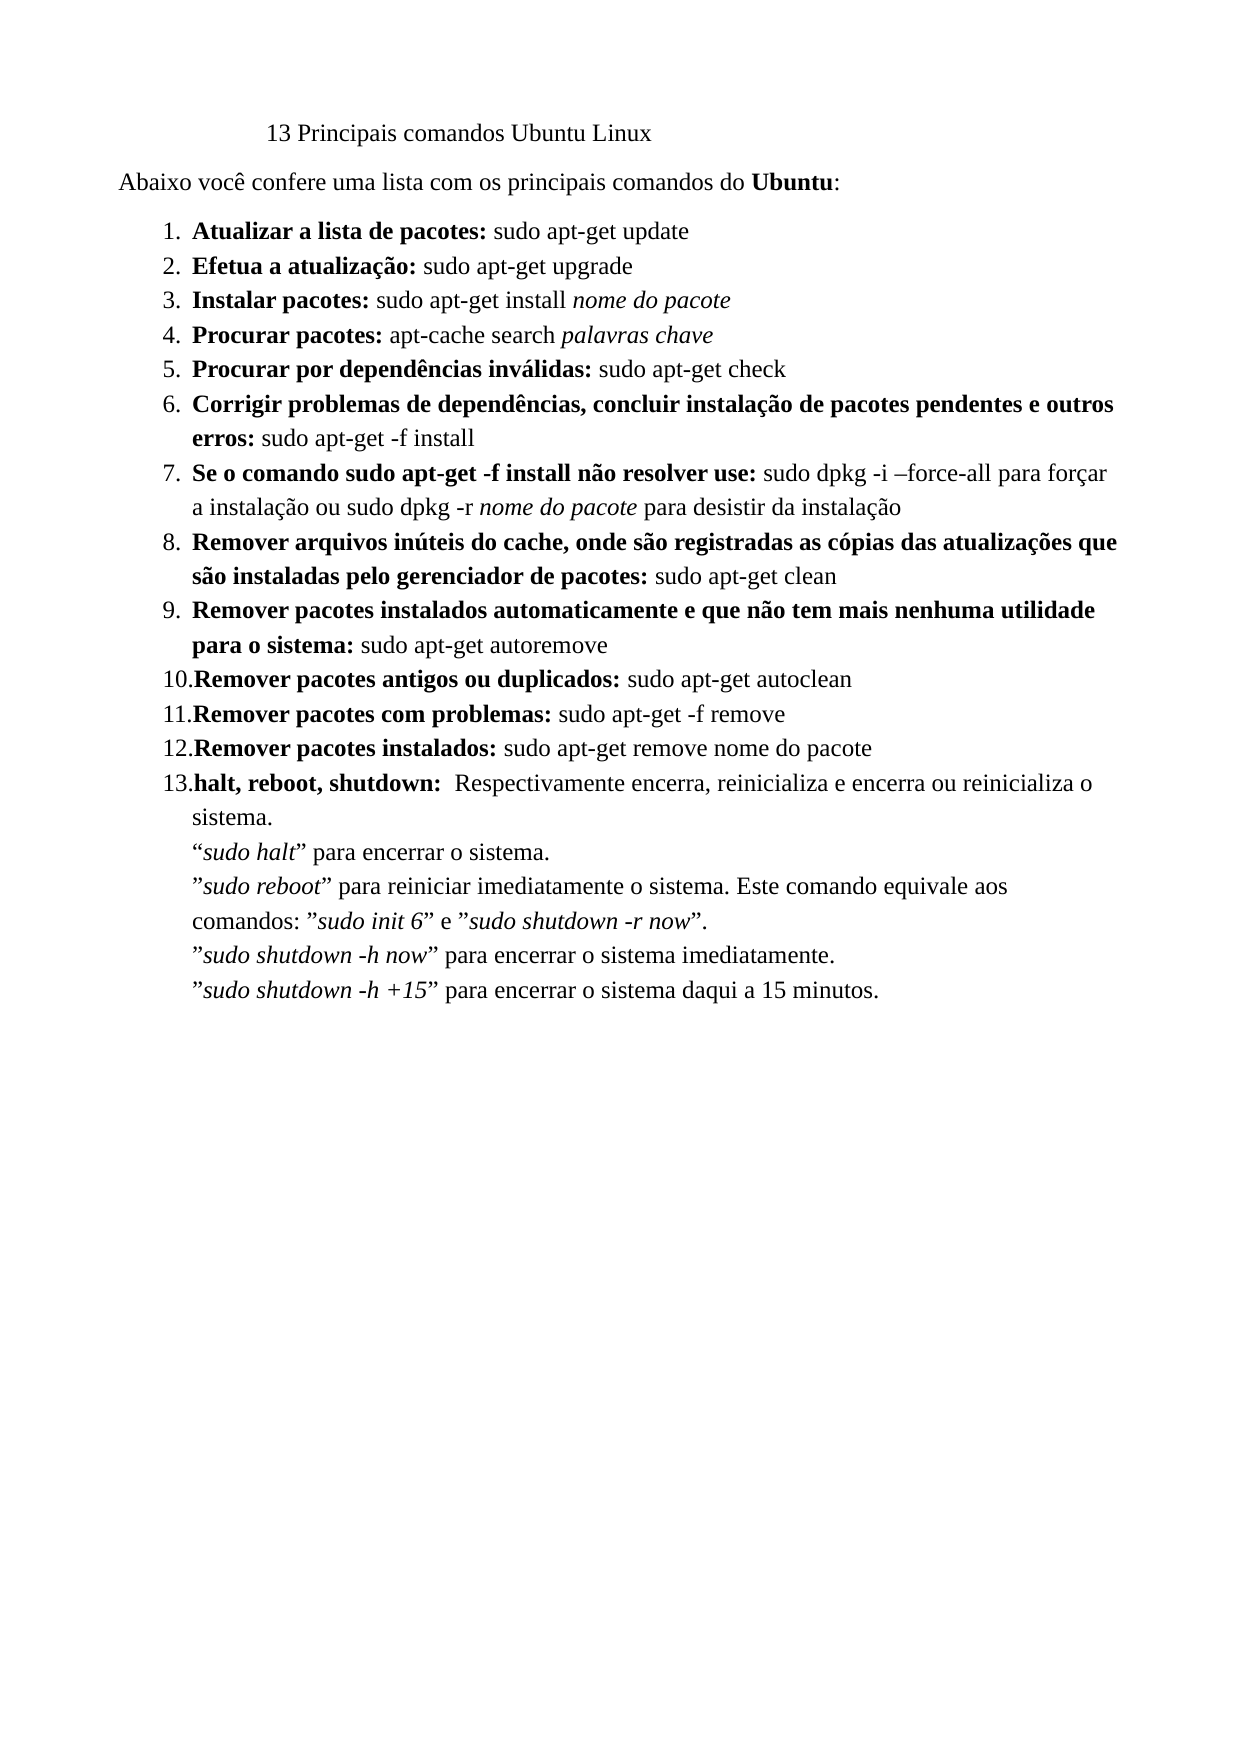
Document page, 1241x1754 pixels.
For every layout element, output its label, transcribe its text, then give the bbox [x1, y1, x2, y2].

list Atualizar a lista de pacotes: sudo apt-get update [162, 216, 1122, 245]
list Remover pacotes instalados automaticamente e que não tem mais nenhuma utilidade para o sistema: sudo apt-get autoremove [162, 596, 1122, 659]
list Instalar pacotes: sudo apt-get install nome do pacote [162, 285, 1122, 314]
list Remover pacotes com problemas: sudo apt-get -f remove [162, 699, 1122, 728]
list Remover pacotes instalados: sudo apt-get remove nome do pacote [162, 733, 1122, 762]
list Remover pacotes antigos ou duplicados: sudo apt-get autoclean [162, 664, 1122, 693]
list Se o comando sudo apt-get -f install não resolver use: sudo dpkg -i –force-all para forçar a instalação ou sudo dpkg -r nome do pacote para desistir da instalação [162, 458, 1122, 521]
list Efetua a atualização: sudo apt-get upgrade [162, 251, 1122, 279]
text 13 Principais comandos Ubuntu Linux [118, 118, 1122, 147]
list halt, reboot, shutdown: Respectivamente encerra, reinicializa e encerra ou reinicializa o sistema. “sudo halt” para encerrar o sistema. ”sudo reboot” para reiniciar imediatamente o sistema. Este comando equivale aos comandos: ”sudo init 6” e ”sudo shutdown -r now”. ”sudo shutdown -h now” para encerrar o sistema imediatamente. ”sudo shutdown -h +15” para encerrar o sistema daqui a 15 minutos. [162, 768, 1122, 1003]
list Remover arquivos inúteis do cache, onde são registradas as cópias das atualizações que são instaladas pelo gerenciador de pacotes: sudo apt-get clean [162, 527, 1122, 590]
text Abaixo você confere uma lista com os principais comandos do Ubuntu: [118, 167, 1122, 196]
list Procurar pacotes: apt-cache search palavras chave [162, 320, 1122, 348]
list Procurar por dependências inválidas: sudo apt-get check [162, 354, 1122, 383]
list Corrigir problemas de dependências, concluir instalação de pacotes pendentes e outros erros: sudo apt-get -f install [162, 389, 1122, 452]
